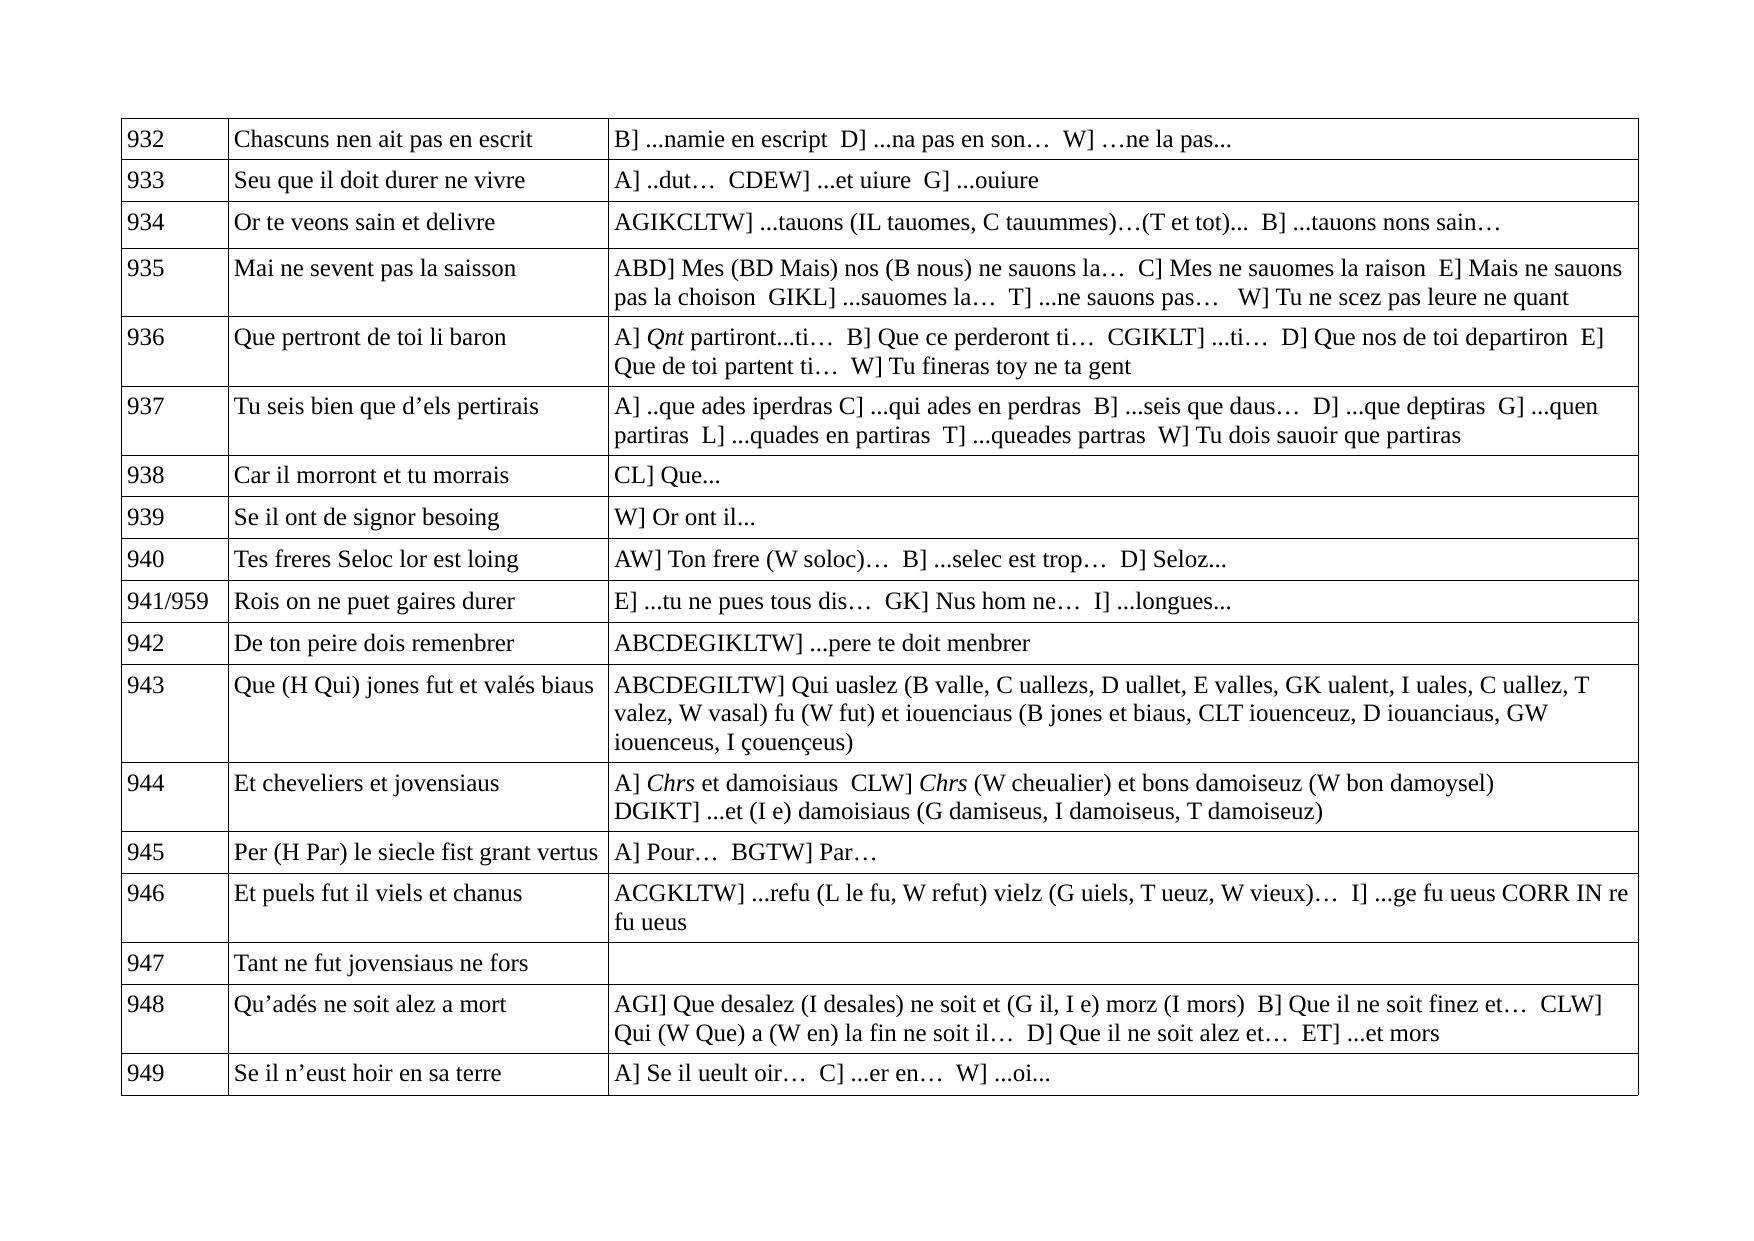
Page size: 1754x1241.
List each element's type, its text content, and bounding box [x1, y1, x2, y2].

table_cell Seu que il doit durer ne vivre [229, 160, 608, 201]
table_cell CL] Que... [609, 456, 1638, 496]
table_cell A] Se il ueult oir… C] ...er en… W] ...oi... [609, 1054, 1638, 1094]
table_cell Mai ne sevent pas la saisson [229, 249, 608, 316]
table_cell 945 [122, 832, 228, 873]
table_cell 933 [122, 160, 228, 201]
table_cell Tant ne fut jovensiaus ne fors [229, 943, 608, 984]
table_cell Se il ont de signor besoing [229, 497, 608, 538]
table_cell 934 [122, 202, 228, 247]
table_cell Tu seis bien que d’els pertirais [229, 387, 608, 454]
table_cell A] ..que ades iperdras C] ...qui ades en perdras B] ...seis que daus… D] ...que deptiras G] ...quen partiras L] ...quades en partiras T] ...queades partras W] Tu dois sauoir que partiras [609, 387, 1638, 454]
table_cell 947 [122, 943, 228, 984]
table_cell Que (H Qui) jones fut et valés biaus [229, 665, 608, 762]
table_cell Or te veons sain et delivre [229, 202, 608, 247]
table_cell W] Or ont il... [609, 497, 1638, 538]
table_cell 940 [122, 539, 228, 580]
table_cell 937 [122, 387, 228, 454]
table_cell 936 [122, 317, 228, 386]
table_cell Rois on ne puet gaires durer [229, 581, 608, 622]
table_cell 941/959 [122, 581, 228, 622]
table_cell Tes freres Seloc lor est loing [229, 539, 608, 580]
table_cell 935 [122, 249, 228, 316]
table_cell 944 [122, 763, 228, 831]
table_cell A] Pour… BGTW] Par… [609, 832, 1638, 873]
table_cell Car il morront et tu morrais [229, 456, 608, 496]
table_cell A] ..dut… CDEW] ...et uiure G] ...ouiure [609, 160, 1638, 201]
table_cell AGI] Que desalez (I desales) ne soit et (G il, I e) morz (I mors) B] Que il ne soit finez et… CLW] Qui (W Que) a (W en) la fin ne soit il… D] Que il ne soit alez et… ET] ...et mors [609, 985, 1638, 1053]
table_cell Que pertront de toi li baron [229, 317, 608, 386]
table_cell ABCDEGIKLTW] ...pere te doit menbrer [609, 623, 1638, 664]
table_cell ABCDEGILTW] Qui uaslez (B valle, C uallezs, D uallet, E valles, GK ualent, I uales, C uallez, T valez, W vasal) fu (W fut) et iouenciaus (B jones et biaus, CLT iouenceuz, D iouanciaus, GW iouenceus, I çouençeus) [609, 665, 1638, 762]
table_cell [609, 943, 1638, 984]
table_cell 942 [122, 623, 228, 664]
table_cell Et cheveliers et jovensiaus [229, 763, 608, 831]
table_cell 939 [122, 497, 228, 538]
table_cell B] ...namie en escript D] ...na pas en son… W] …ne la pas... [609, 119, 1638, 159]
table_cell ACGKLTW] ...refu (L le fu, W refut) vielz (G uiels, T ueuz, W vieux)… I] ...ge fu ueus CORR IN re fu ueus [609, 874, 1638, 942]
table_cell Qu’adés ne soit alez a mort [229, 985, 608, 1053]
table_cell De ton peire dois remenbrer [229, 623, 608, 664]
table_cell Et puels fut il viels et chanus [229, 874, 608, 942]
table_cell A] Chrs et damoisiaus CLW] Chrs (W cheualier) et bons damoiseuz (W bon damoysel) DGIKT] ...et (I e) damoisiaus (G damiseus, I damoiseus, T damoiseuz) [609, 763, 1638, 831]
table_cell Per (H Par) le siecle fist grant vertus [229, 832, 608, 873]
table_cell A] Qnt partiront...ti… B] Que ce perderont ti… CGIKLT] ...ti… D] Que nos de toi departiron E] Que de toi partent ti… W] Tu fineras toy ne ta gent [609, 317, 1638, 386]
table_cell Se il n’eust hoir en sa terre [229, 1054, 608, 1094]
table_cell 946 [122, 874, 228, 942]
table_cell AW] Ton frere (W soloc)… B] ...selec est trop… D] Seloz... [609, 539, 1638, 580]
table_cell 948 [122, 985, 228, 1053]
table_cell 943 [122, 665, 228, 762]
table_cell 938 [122, 456, 228, 496]
table_cell Chascuns nen ait pas en escrit [229, 119, 608, 159]
table_cell AGIKCLTW] ...tauons (IL tauomes, C tauummes)…(T et tot)... B] ...tauons nons sain… [609, 202, 1638, 247]
table_cell 949 [122, 1054, 228, 1094]
table_cell ABD] Mes (BD Mais) nos (B nous) ne sauons la… C] Mes ne sauomes la raison E] Mais ne sauons pas la choison GIKL] ...sauomes la… T] ...ne sauons pas… W] Tu ne scez pas leure ne quant [609, 249, 1638, 316]
table_cell 932 [122, 119, 228, 159]
table_cell E] ...tu ne pues tous dis… GK] Nus hom ne… I] ...longues... [609, 581, 1638, 622]
